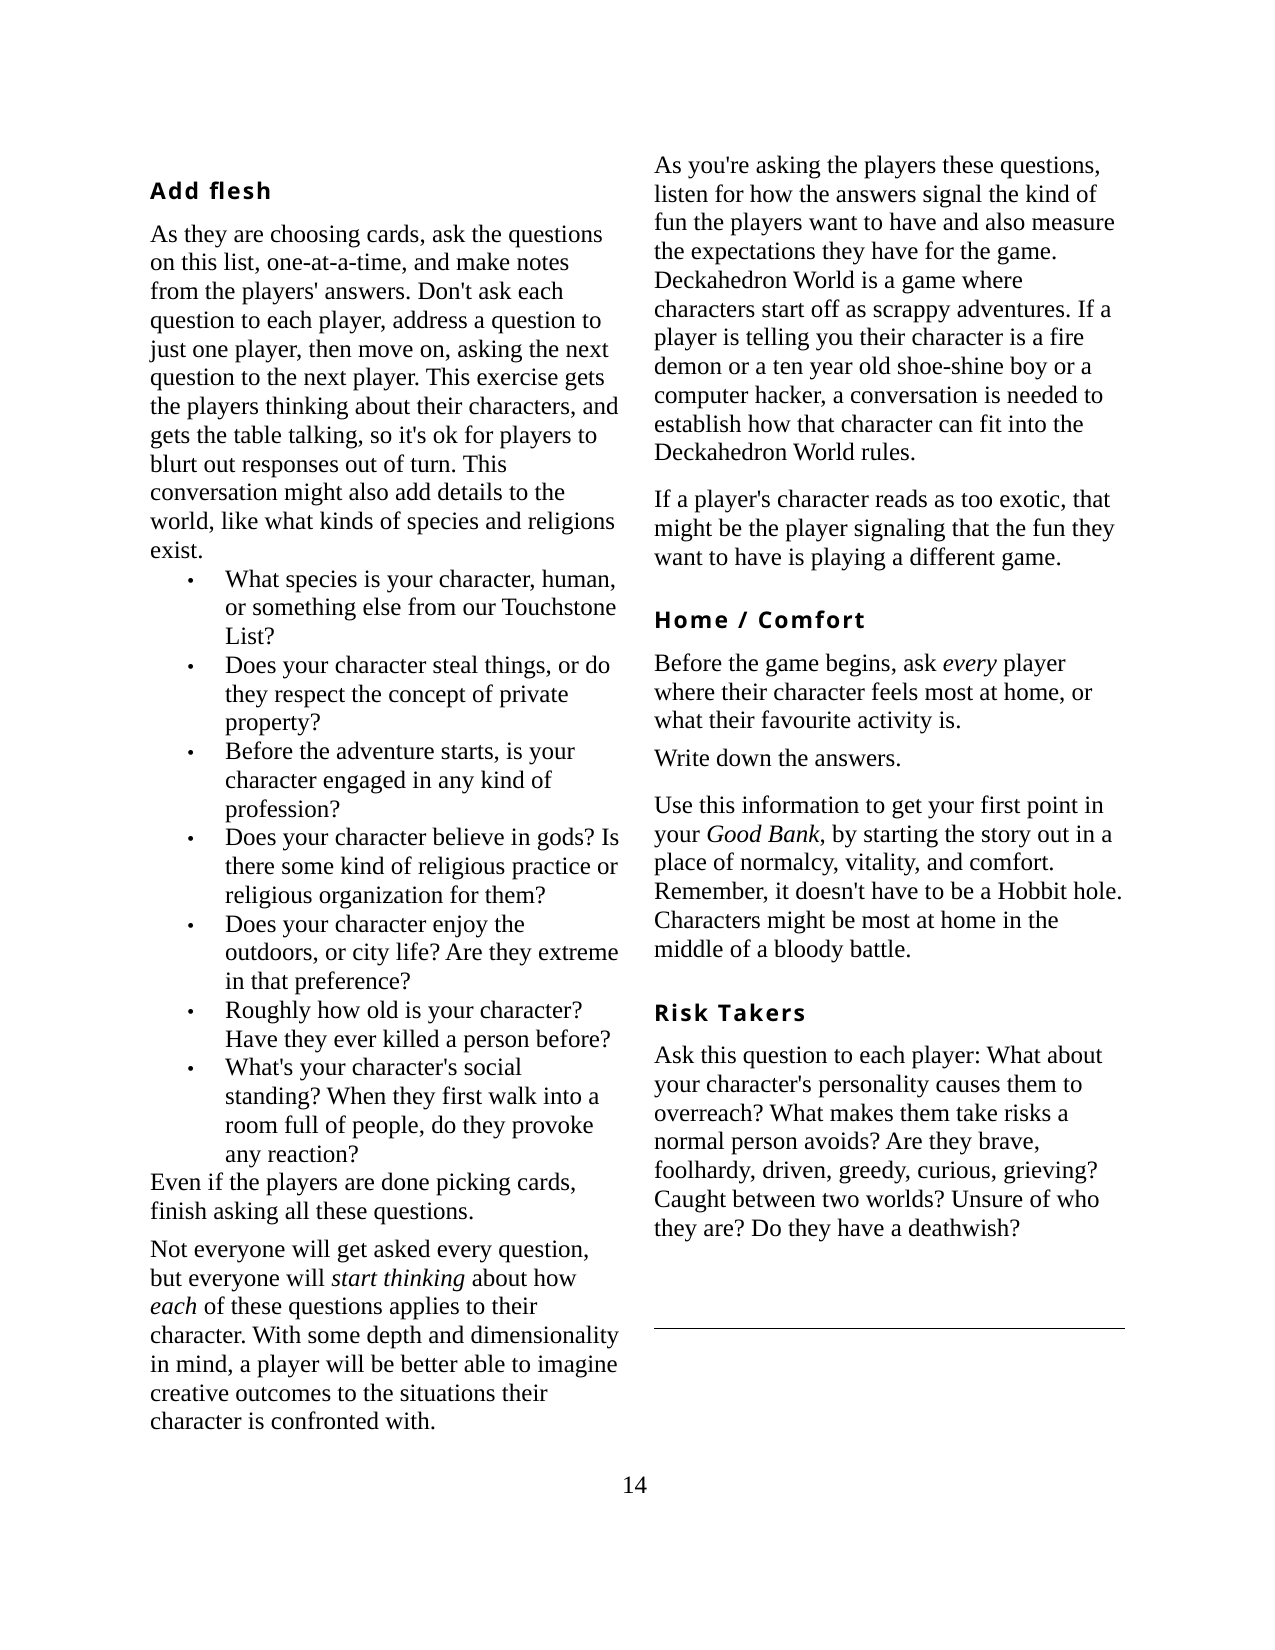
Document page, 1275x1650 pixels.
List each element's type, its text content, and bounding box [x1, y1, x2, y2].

text Even if the players are done picking cards, finish asking all these questions. [150, 1167, 621, 1225]
list What's your character's social standing? When they first walk into a room full of people, do they provoke any reaction? [187, 1052, 621, 1167]
list Roughly how old is your character? Have they ever killed a person before? [187, 995, 621, 1052]
list Before the adventure starts, is your character engaged in any kind of profession? [187, 736, 621, 822]
text Use this information to get your first point in your Good Bank, by starting the story out in a place of normalcy, vitality, and comfort. Remember, it doesn't have to be a Hobbit hole. Characters might be most at home in the middle of a bloody battle. [654, 790, 1125, 962]
list Does your character believe in gods? Is there some kind of religious practice or religious organization for them? [187, 822, 621, 909]
text As they are choosing cards, ask the questions on this list, one-at-a-time, and make notes from the players' answers. Don't ask each question to each player, address a question to just one player, then move on, asking the next question to the next player. This exercise gets the players thinking about their characters, and gets the table talking, so it's ok for players to blurt out responses out of turn. This conversation might also add details to the world, like what kinds of species and religions exist. [150, 219, 621, 564]
text If a player's character reads as too exotic, that might be the player signaling that the fun they want to have is playing a different game. [654, 484, 1125, 570]
list Does your character steal things, or do they respect the concept of private property? [187, 650, 621, 736]
text Not everyone will get asked every question, but everyone will start thinking about how each of these questions applies to their character. With some depth and dimensionality in mind, a player will be better able to imagine creative outcomes to the situations their character is confronted with. [150, 1234, 621, 1435]
text As you're asking the players these questions, listen for how the answers signal the kind of fun the players want to have and also measure the expectations they have for the game. Deckahedron World is a game where characters start off as scrappy adventures. If a player is telling you their character is a fire demon or a ten year old shoe-shine boy or a computer hacker, a conversation is needed to establish how that character can fit into the Deckahedron World rules. [654, 150, 1125, 466]
list What species is your character, human, or something else from our Touchstone List? [187, 564, 621, 650]
text Ask this question to each player: What about your character's personality causes them to overreach? What makes them take risks a normal person avoids? Are they brave, foolhardy, driven, greedy, curious, grieving? Caught between two worlds? Unsure of who they are? Do they have a deathwish? [654, 1040, 1125, 1241]
subtitle Home / Comfort [654, 604, 1125, 636]
list Does your character enjoy the outdoors, or city life? Are they extreme in that preference? [187, 909, 621, 995]
text Before the game begins, ask every player where their character feels most at home, or what their favourite activity is. [654, 648, 1125, 734]
subtitle Add flesh [150, 175, 621, 206]
subtitle Risk Takers [654, 996, 1125, 1028]
text Write down the answers. [654, 743, 1125, 772]
